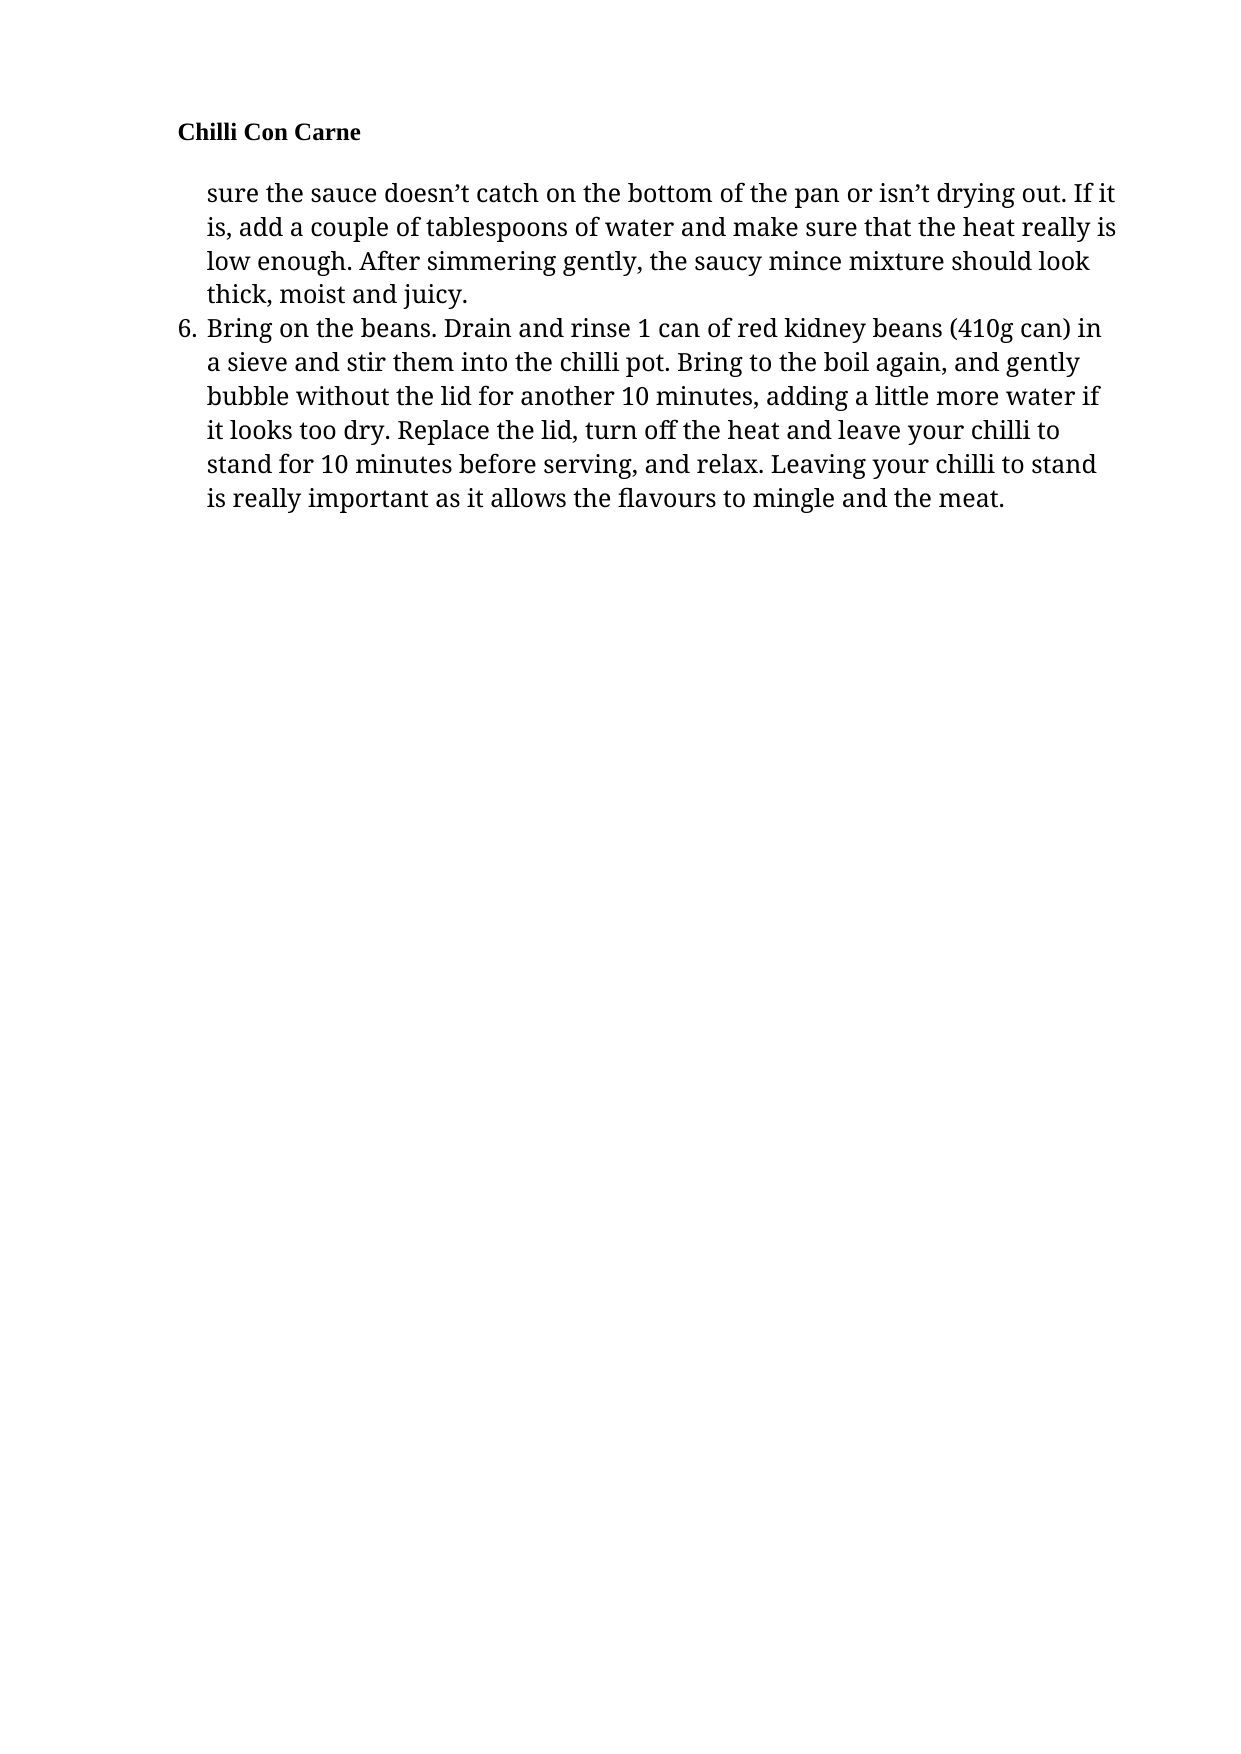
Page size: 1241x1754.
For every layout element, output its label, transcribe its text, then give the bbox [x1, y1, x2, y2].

list sure the sauce doesn’t catch on the bottom of the pan or isn’t drying out. If it is, add a couple of tablespoons of water and make sure that the heat really is low enough. After simmering gently, the saucy mince mixture should look thick, moist and juicy. [177, 175, 1122, 311]
list Bring on the beans. Drain and rinse 1 can of red kidney beans (410g can) in a sieve and stir them into the chilli pot. Bring to the boil again, and gently bubble without the lid for another 10 minutes, adding a little more water if it looks too dry. Replace the lid, turn off the heat and leave your chilli to stand for 10 minutes before serving, and relax. Leaving your chilli to stand is really important as it allows the flavours to mingle and the meat. [177, 311, 1122, 515]
